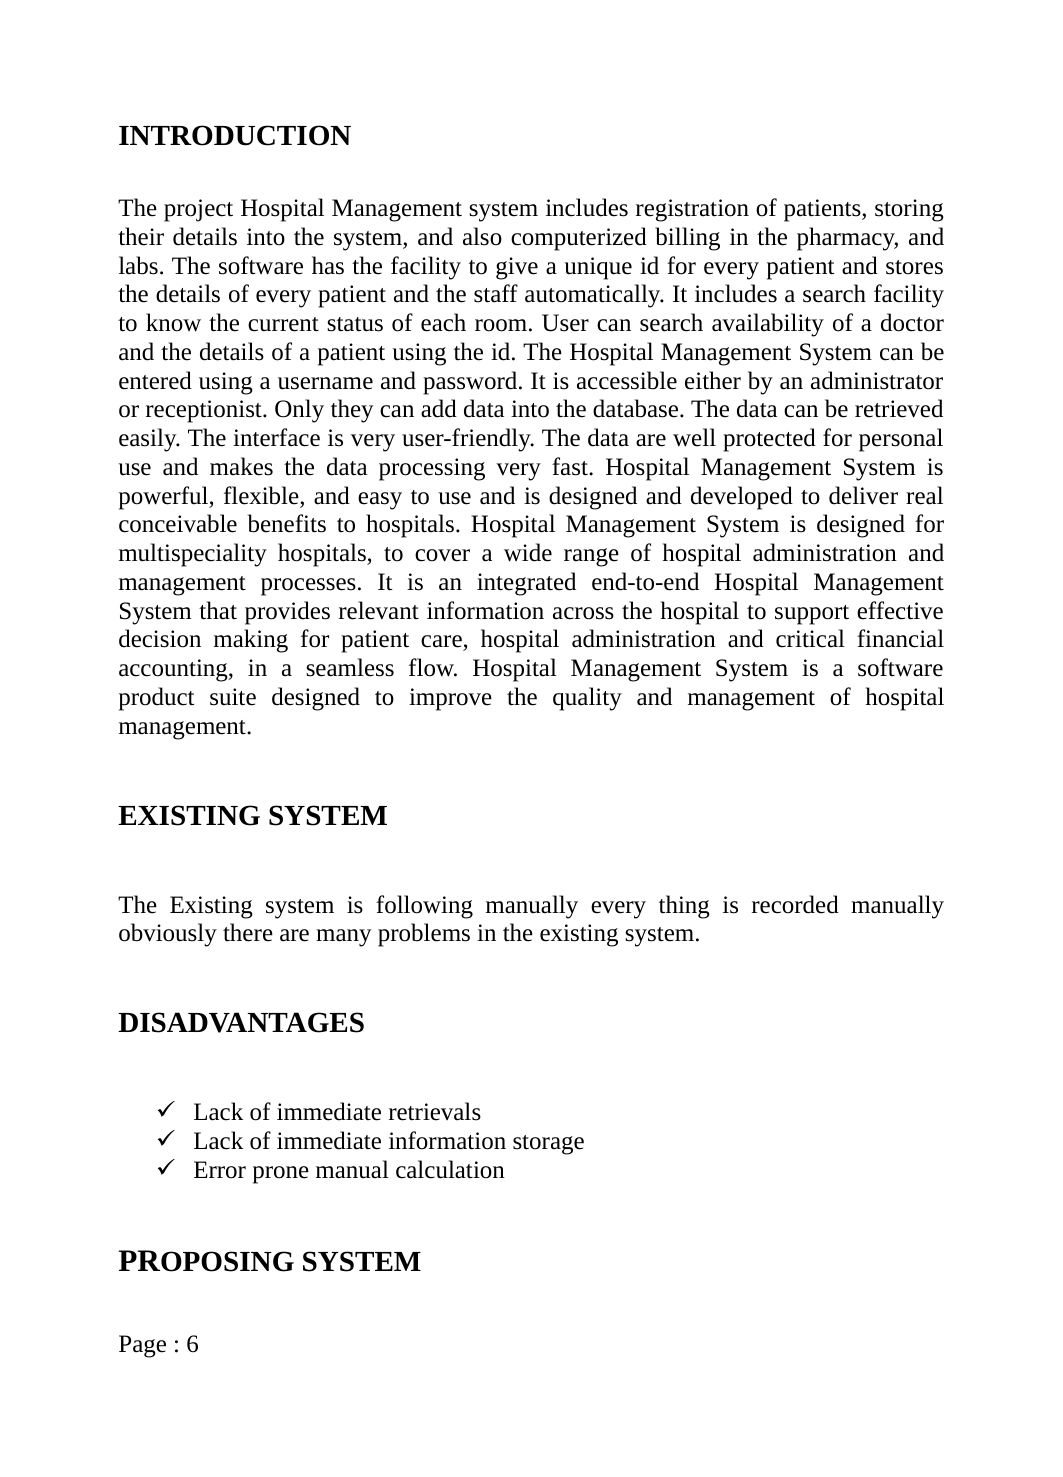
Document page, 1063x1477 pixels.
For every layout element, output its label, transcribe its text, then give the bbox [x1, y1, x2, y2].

text The project Hospital Management system includes registration of patients, storing their details into the system, and also computerized billing in the pharmacy, and labs. The software has the facility to give a unique id for every patient and stores the details of every patient and the staff automatically. It includes a search facility to know the current status of each room. User can search availability of a doctor and the details of a patient using the id. The Hospital Management System can be entered using a username and password. It is accessible either by an administrator or receptionist. Only they can add data into the database. The data can be retrieved easily. The interface is very user-friendly. The data are well protected for personal use and makes the data processing very fast. Hospital Management System is powerful, flexible, and easy to use and is designed and developed to deliver real conceivable benefits to hospitals. Hospital Management System is designed for multispeciality hospitals, to cover a wide range of hospital administration and management processes. It is an integrated end-to-end Hospital Management System that provides relevant information across the hospital to support effective decision making for patient care, hospital administration and critical financial accounting, in a seamless flow. Hospital Management System is a software product suite designed to improve the quality and management of hospital management. [118, 193, 945, 739]
list Lack of immediate retrievals [156, 1097, 945, 1126]
text DISADVANTAGES [118, 1006, 945, 1039]
text The Existing system is following manually every thing is recorded manually obviously there are many problems in the existing system. [118, 890, 945, 947]
list Error prone manual calculation [156, 1155, 945, 1184]
text PROPOSING SYSTEM [118, 1242, 945, 1278]
list Lack of immediate information storage [156, 1126, 945, 1155]
subtitle INTRODUCTION [118, 118, 945, 152]
text EXISTING SYSTEM [118, 798, 945, 831]
